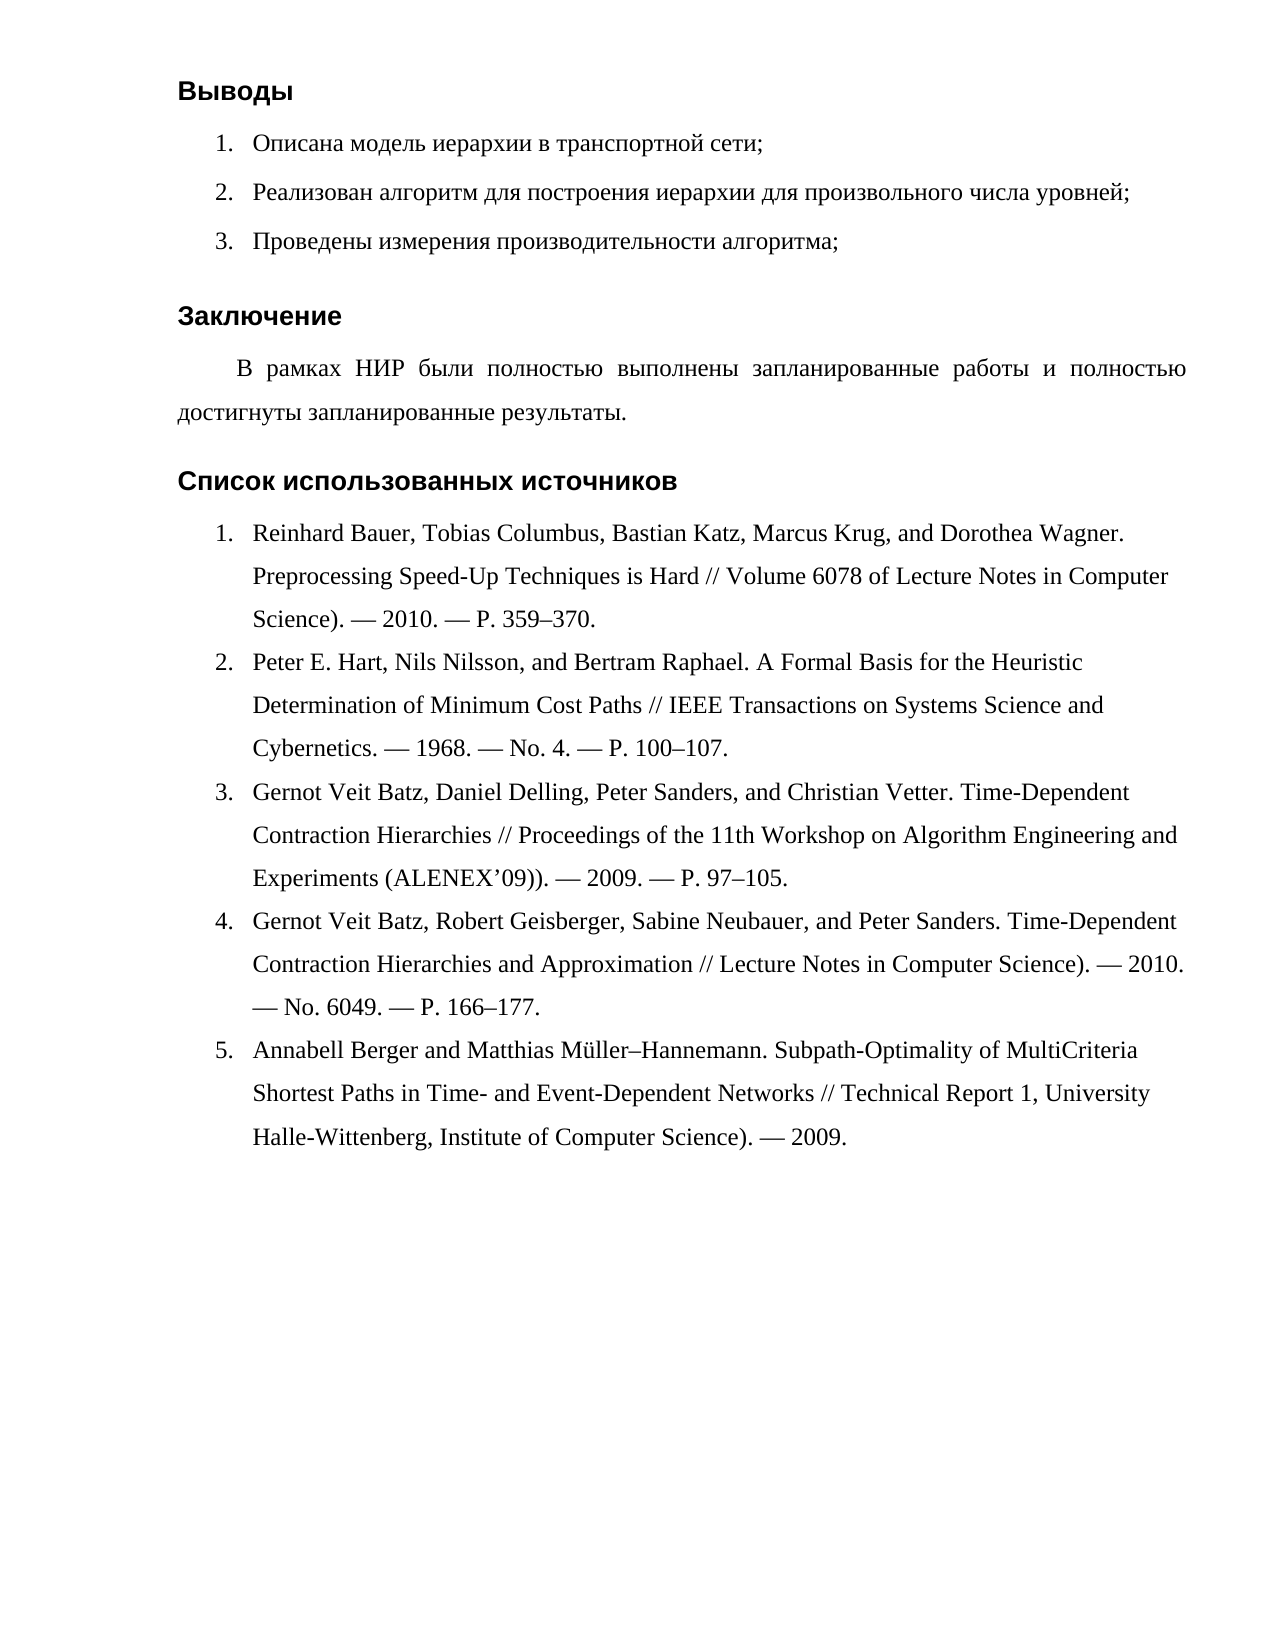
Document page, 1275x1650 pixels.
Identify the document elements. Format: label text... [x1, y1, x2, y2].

list Проведены измерения производительности алгоритма; [215, 226, 1186, 255]
subtitle Выводы [177, 75, 1186, 106]
subtitle Заключение [177, 300, 1186, 332]
list Peter E. Hart, Nils Nilsson, and Bertram Raphael. A Formal Basis for the Heuristic Determination of Minimum Cost Paths // IEEE Transactions on Systems Science and Cybernetics. — 1968. — No. 4. — P. 100–107. [215, 647, 1186, 762]
subtitle Список использованных источников [177, 465, 1186, 496]
list Реализован алгоритм для построения иерархии для произвольного числа уровней; [215, 177, 1186, 206]
list Gernot Veit Batz, Robert Geisberger, Sabine Neubauer, and Peter Sanders. Time-Dependent Contraction Hierarchies and Approximation // Lecture Notes in Computer Science). — 2010. — No. 6049. — P. 166–177. [215, 906, 1186, 1021]
list Annabell Berger and Matthias Müller–Hannemann. Subpath-Optimality of MultiCriteria Shortest Paths in Time- and Event-Dependent Networks // Technical Report 1, University Halle-Wittenberg, Institute of Computer Science). — 2009. [215, 1035, 1186, 1150]
list Gernot Veit Batz, Daniel Delling, Peter Sanders, and Christian Vetter. Time-Dependent Contraction Hierarchies // Proceedings of the 11th Workshop on Algorithm Engineering and Experiments (ALENEX’09)). — 2009. — P. 97–105. [215, 777, 1186, 892]
text В рамках НИР были полностью выполнены запланированные работы и полностью достигнуты запланированные результаты. [177, 353, 1186, 425]
list Описана модель иерархии в транспортной сети; [215, 128, 1186, 157]
list Reinhard Bauer, Tobias Columbus, Bastian Katz, Marcus Krug, and Dorothea Wagner. Preprocessing Speed-Up Techniques is Hard // Volume 6078 of Lecture Notes in Computer Science). — 2010. — P. 359–370. [215, 518, 1186, 633]
